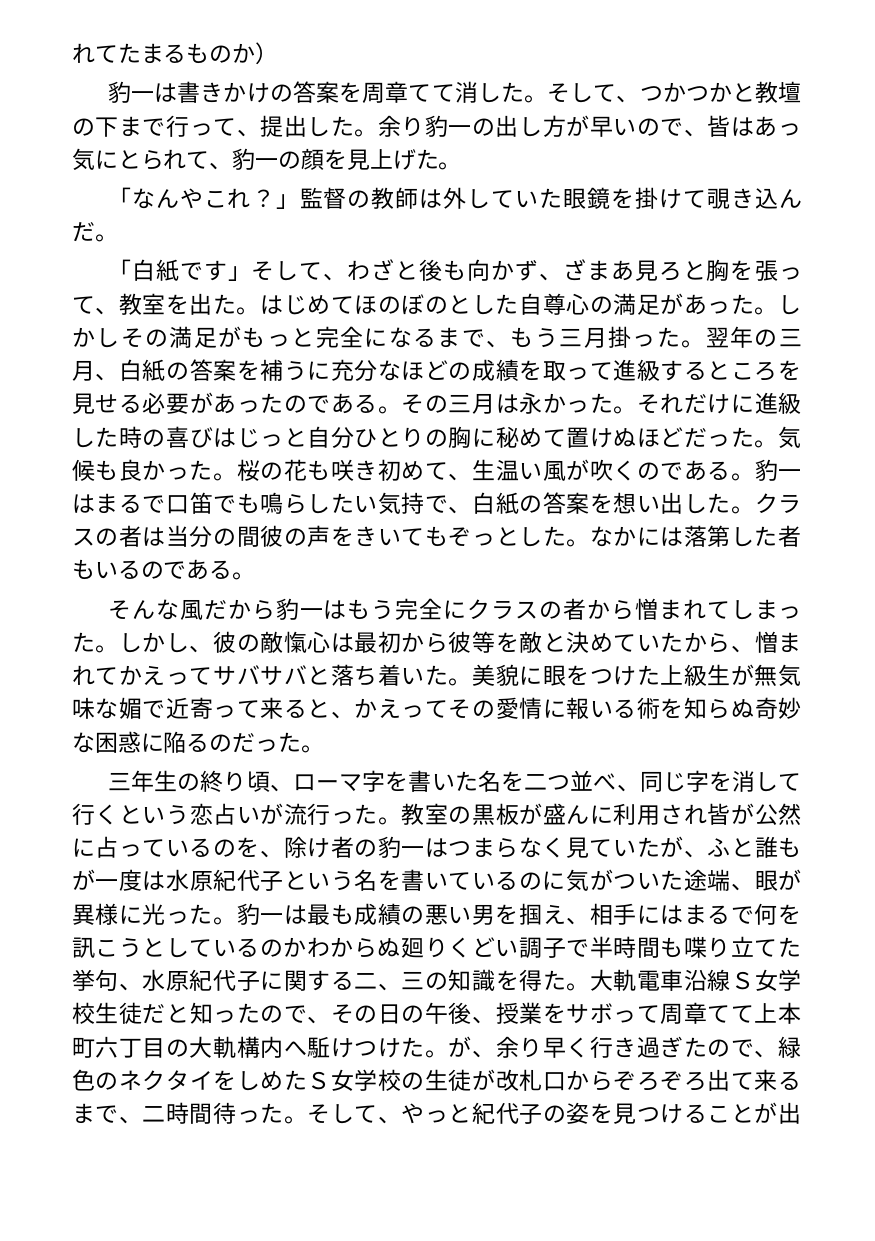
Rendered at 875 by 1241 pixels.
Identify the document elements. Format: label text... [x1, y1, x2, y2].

text れてたまるものか） [72, 36, 802, 69]
text 「白紙です」そして、わざと後も向かず、ざまあ見ろと胸を張って、教室を出た。はじめてほのぼのとした自尊心の満足があった。しかしその満足がもっと完全になるまで、もう三月掛った。翌年の三月、白紙の答案を補うに充分なほどの成績を取って進級するところを見せる必要があったのである。その三月は永かった。それだけに進級した時の喜びはじっと自分ひとりの胸に秘めて置けぬほどだった。気候も良かった。桜の花も咲き初めて、生温い風が吹くのである。豹一はまるで口笛でも鳴らしたい気持で、白紙の答案を想い出した。クラスの者は当分の間彼の声をきいてもぞっとした。なかには落第した者もいるのである。 [72, 253, 802, 586]
text 三年生の終り頃、ローマ字を書いた名を二つ並べ、同じ字を消して行くという恋占いが流行った。教室の黒板が盛んに利用され皆が公然に占っているのを、除け者の豹一はつまらなく見ていたが、ふと誰もが一度は水原紀代子という名を書いているのに気がついた途端、眼が異様に光った。豹一は最も成績の悪い男を掴え、相手にはまるで何を訊こうとしているのかわからぬ廻りくどい調子で半時間も喋り立てた挙句、水原紀代子に関する二、三の知識を得た。大軌電車沿線Ｓ女学校生徒だと知ったので、その日の午後、授業をサボって周章てて上本町六丁目の大軌構内へ駈けつけた。が、余り早く行き過ぎたので、緑色のネクタイをしめたＳ女学校の生徒が改札口からぞろぞろ出て来るまで、二時間待った。そして、やっと紀代子の姿を見つけることが出 [72, 763, 802, 1129]
text 「なんやこれ？」監督の教師は外していた眼鏡を掛けて覗き込んだ。 [72, 181, 802, 247]
text そんな風だから豹一はもう完全にクラスの者から憎まれてしまった。しかし、彼の敵愾心は最初から彼等を敵と決めていたから、憎まれてかえってサバサバと落ち着いた。美貌に眼をつけた上級生が無気味な媚で近寄って来ると、かえってその愛情に報いる術を知らぬ奇妙な困惑に陥るのだった。 [72, 591, 802, 758]
text 豹一は書きかけの答案を周章てて消した。そして、つかつかと教壇の下まで行って、提出した。余り豹一の出し方が早いので、皆はあっ気にとられて、豹一の顔を見上げた。 [72, 75, 802, 175]
